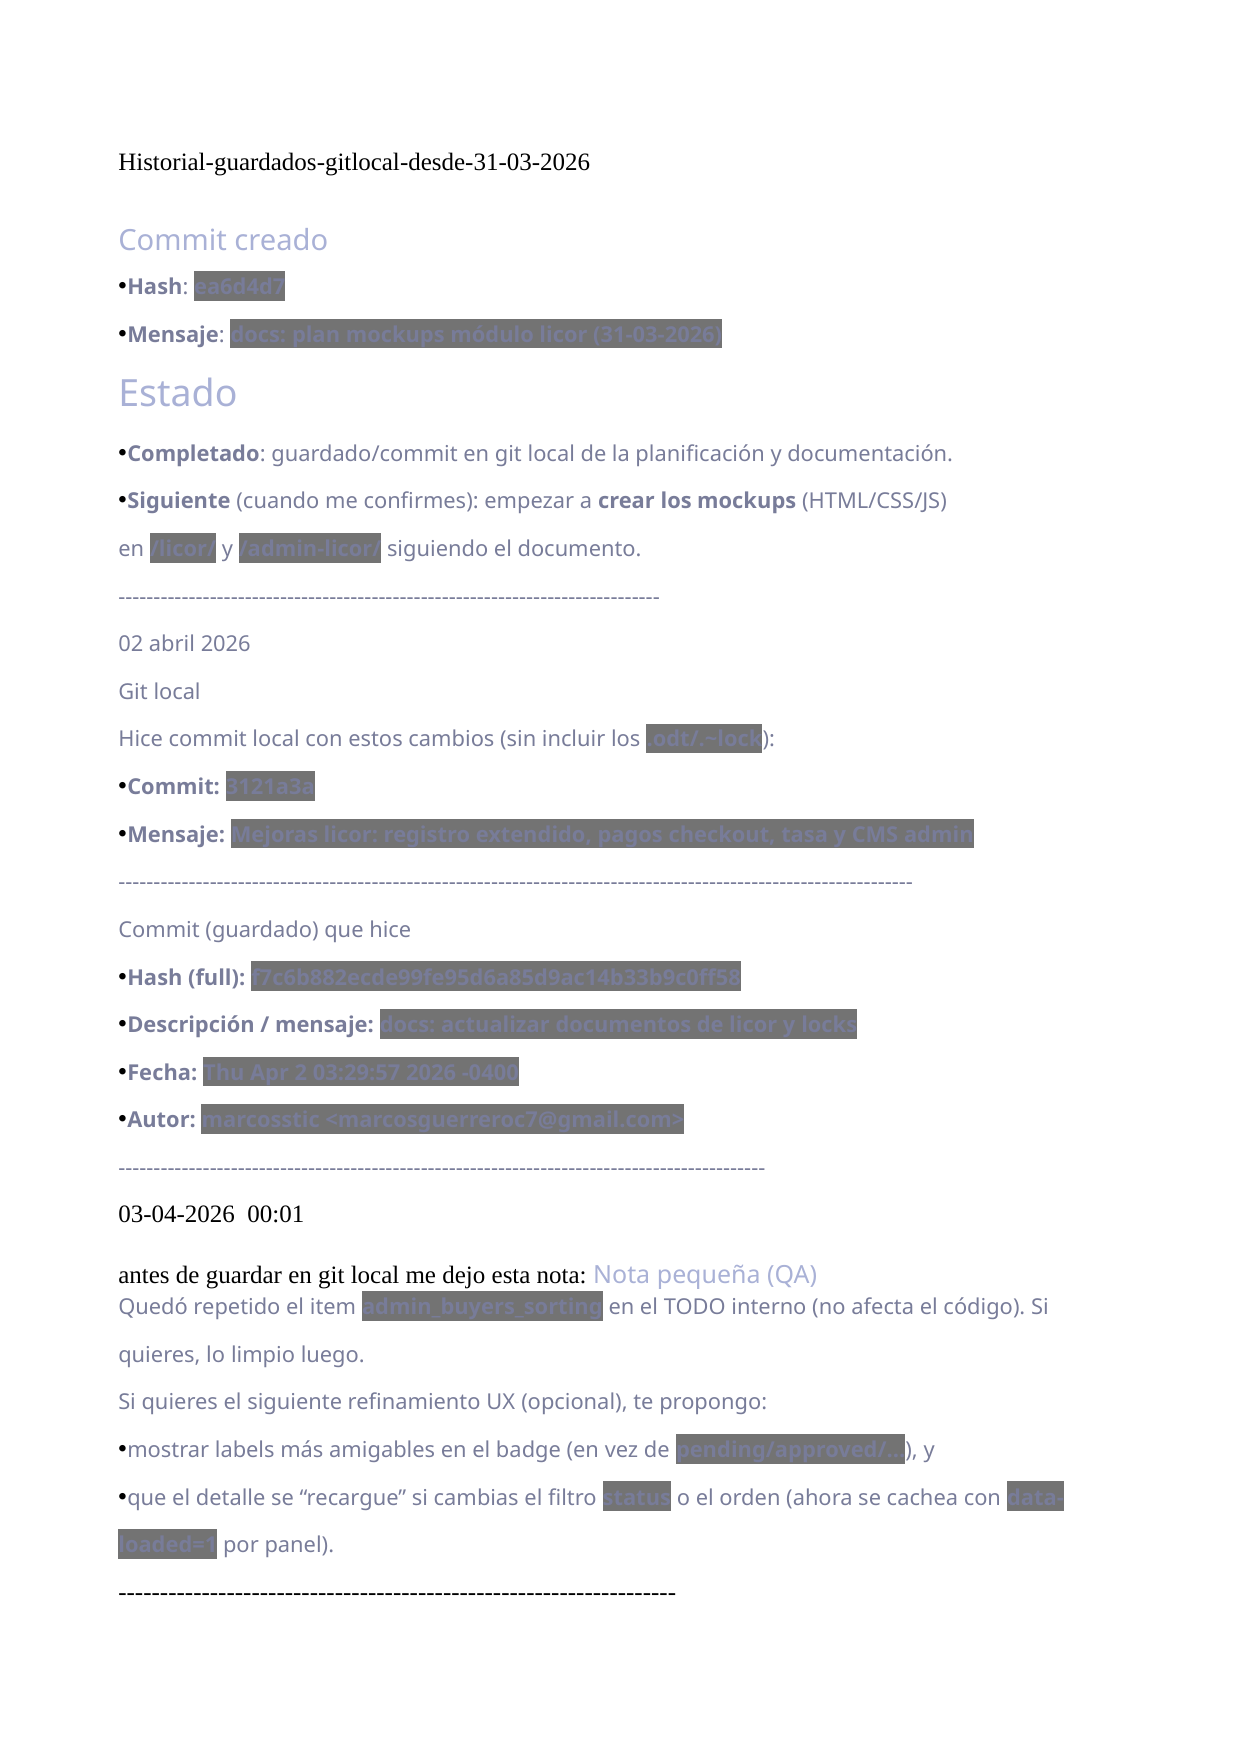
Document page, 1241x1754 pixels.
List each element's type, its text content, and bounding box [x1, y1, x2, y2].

list Hash: ea6d4d7 [118, 271, 1122, 301]
subtitle Git local [118, 676, 1122, 706]
text 03-04-2026 00:01 [118, 1199, 1122, 1228]
subtitle Estado [118, 366, 1122, 417]
text ----------------------------------------------------------------------------------------------------------------- [118, 866, 1122, 896]
list Autor: marcosstic <marcosguerreroc7@gmail.com> [118, 1104, 1122, 1134]
text -------------------------------------------------------------------------------------------- [118, 1152, 1122, 1182]
list Hash (full): f7c6b882ecde99fe95d6a85d9ac14b33b9c0ff58 [118, 961, 1122, 991]
list Completado: guardado/commit en git local de la planificación y documentación. [118, 438, 1122, 468]
list que el detalle se “recargue” si cambias el filtro status o el orden (ahora se cachea con data-loaded=1 por panel). [118, 1481, 1122, 1559]
subtitle Commit creado [118, 219, 1122, 259]
list Siguiente (cuando me confirmes): empezar a crear los mockups (HTML/CSS/JS) en /licor/ y /admin-licor/ siguiendo el documento. [118, 485, 1122, 563]
text Si quieres el siguiente refinamiento UX (opcional), te propongo: [118, 1386, 1122, 1416]
text Quedó repetido el item admin_buyers_sorting en el TODO interno (no afecta el código). Si quieres, lo limpio luego. [118, 1291, 1122, 1368]
list Mensaje: docs: plan mockups módulo licor (31-03-2026) [118, 319, 1122, 348]
list Fecha: Thu Apr 2 03:29:57 2026 -0400 [118, 1057, 1122, 1086]
list Mensaje: Mejoras licor: registro extendido, pagos checkout, tasa y CMS admin [118, 819, 1122, 848]
subtitle Commit (guardado) que hice [118, 914, 1122, 944]
text Historial-guardados-gitlocal-desde-31-03-2026 [118, 147, 1122, 176]
text Hice commit local con estos cambios (sin incluir los .odt/.~lock): [118, 723, 1122, 753]
list Descripción / mensaje: docs: actualizar documentos de licor y locks [118, 1009, 1122, 1039]
text ------------------------------------------------------------------- [118, 1577, 1122, 1605]
text ----------------------------------------------------------------------------- [118, 581, 1122, 610]
text 02 abril 2026 [118, 628, 1122, 658]
text antes de guardar en git local me dejo esta nota: Nota pequeña (QA) [118, 1257, 1122, 1291]
list Commit: 3121a3a [118, 771, 1122, 801]
list mostrar labels más amigables en el badge (en vez de pending/approved/...), y [118, 1434, 1122, 1464]
